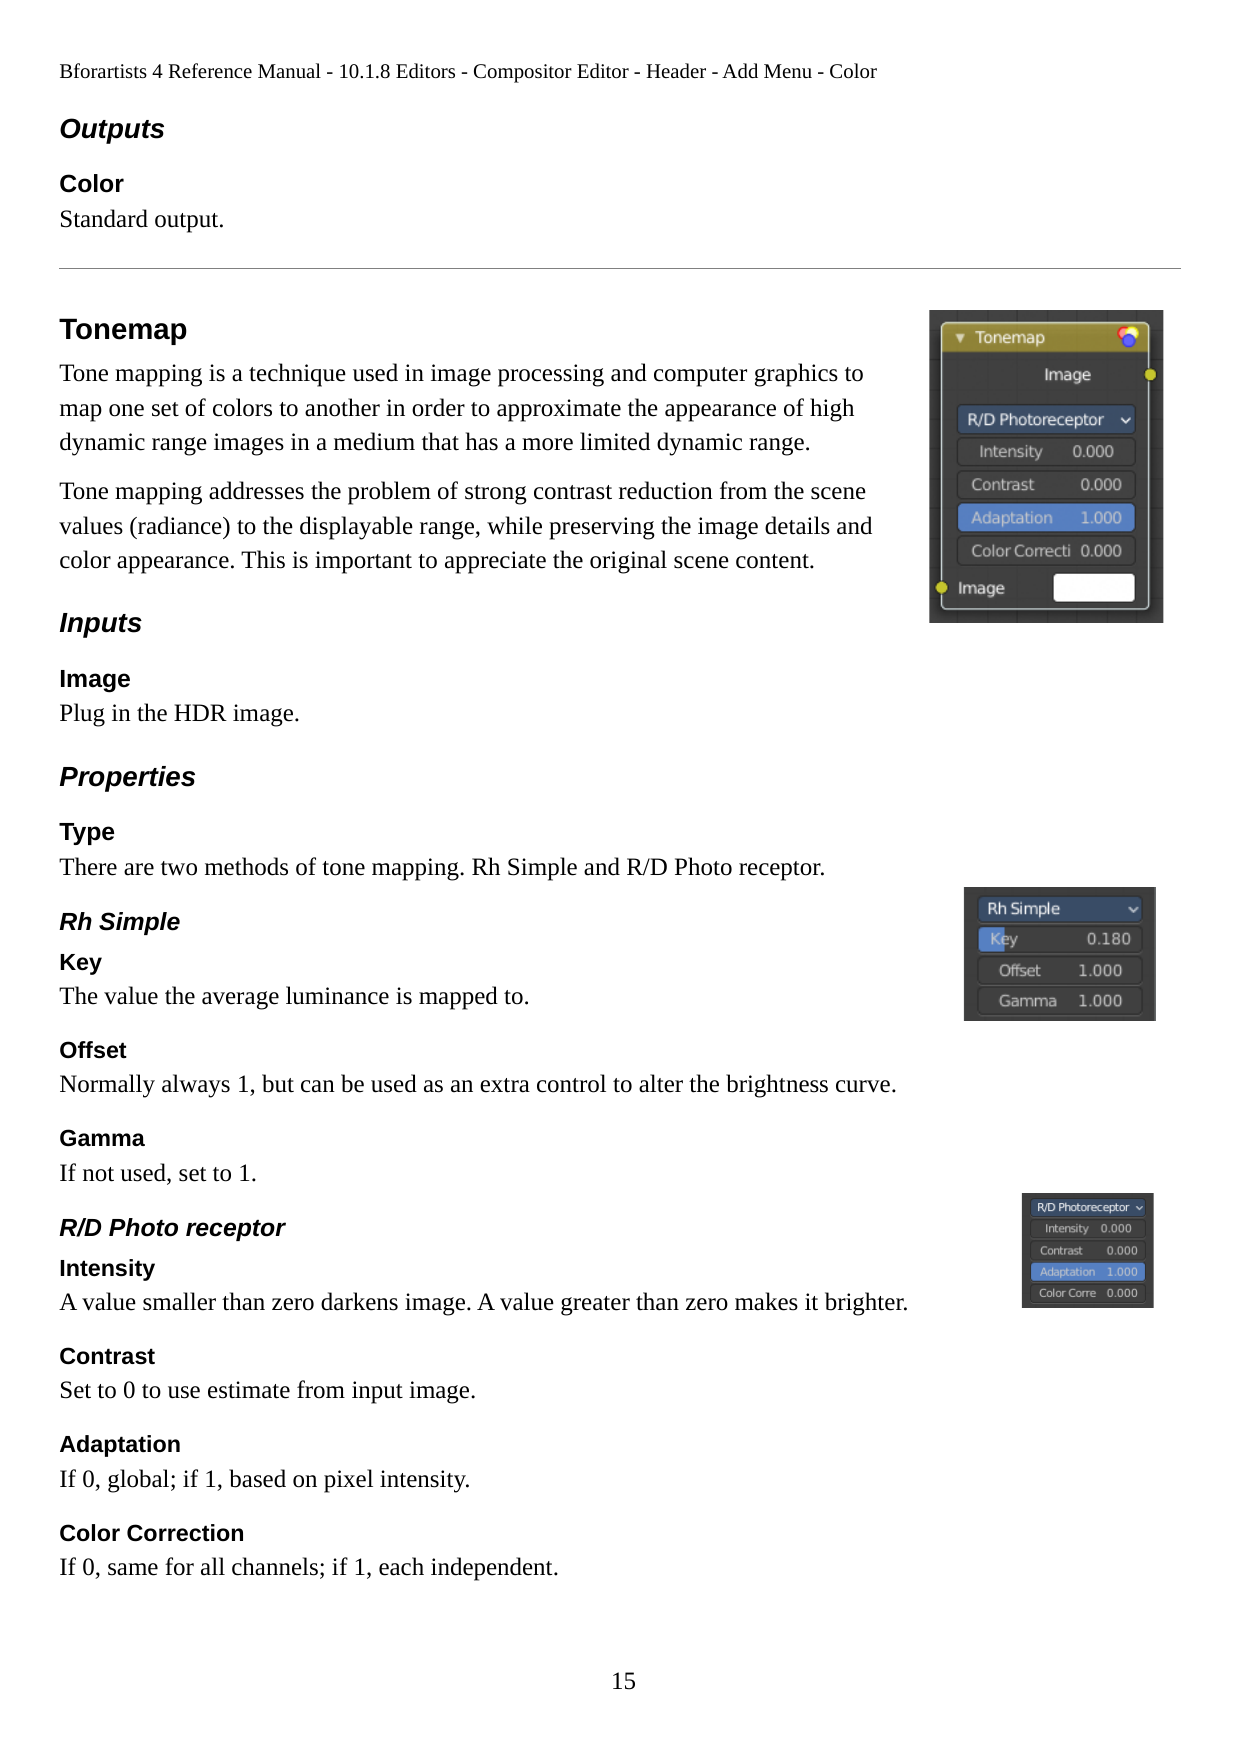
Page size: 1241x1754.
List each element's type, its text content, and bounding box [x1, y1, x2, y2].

subtitle Color [59, 169, 1181, 198]
subtitle Adaptation [59, 1431, 1181, 1458]
text Set to 0 to use estimate from input image. [59, 1376, 1181, 1404]
text If 0, same for all channels; if 1, each independent. [59, 1552, 1181, 1581]
text Tone mapping is a technique used in image processing and computer graphics to map one set of colors to another in order to approximate the appearance of high dynamic range images in a medium that has a more limited dynamic range. [59, 358, 929, 456]
subtitle Type [59, 817, 1181, 846]
text Normally always 1, but can be used as an extra control to alter the brightness curve. [59, 1069, 1181, 1098]
subtitle Inputs [59, 607, 1181, 639]
picture [1021, 1193, 1154, 1308]
picture [929, 310, 1164, 623]
subtitle [1154, 1254, 1181, 1281]
subtitle [1156, 907, 1181, 936]
text Tone mapping addresses the problem of strong contrast reduction from the scene values (radiance) to the displayable range, while preserving the image details and color appearance. This is important to appreciate the original scene content. [59, 476, 929, 574]
subtitle [1154, 1213, 1181, 1242]
subtitle Offset [59, 1036, 1181, 1063]
text Standard output. [59, 204, 1181, 233]
subtitle Color Correction [59, 1519, 1181, 1546]
subtitle Key [59, 948, 963, 975]
subtitle Contrast [59, 1342, 1181, 1369]
subtitle R/D Photo receptor [59, 1213, 1021, 1242]
subtitle Properties [59, 760, 1181, 792]
text A value smaller than zero darkens image. A value greater than zero makes it brighter. [59, 1287, 1181, 1316]
subtitle [1156, 948, 1181, 975]
subtitle Outputs [59, 113, 1181, 144]
text If not used, set to 1. [59, 1158, 1181, 1187]
subtitle [1164, 312, 1181, 346]
subtitle Image [59, 664, 1181, 692]
subtitle Gamma [59, 1125, 1181, 1152]
subtitle Intensity [59, 1254, 1021, 1281]
subtitle Rh Simple [59, 907, 963, 936]
text Plug in the HDR image. [59, 698, 1181, 727]
text The value the average luminance is mapped to. [59, 981, 963, 1010]
text If 0, global; if 1, based on pixel intensity. [59, 1464, 1181, 1493]
picture [963, 887, 1156, 1021]
text There are two methods of tone mapping. Rh Simple and R/D Photo receptor. [59, 852, 1181, 881]
subtitle Tonemap [59, 312, 929, 346]
